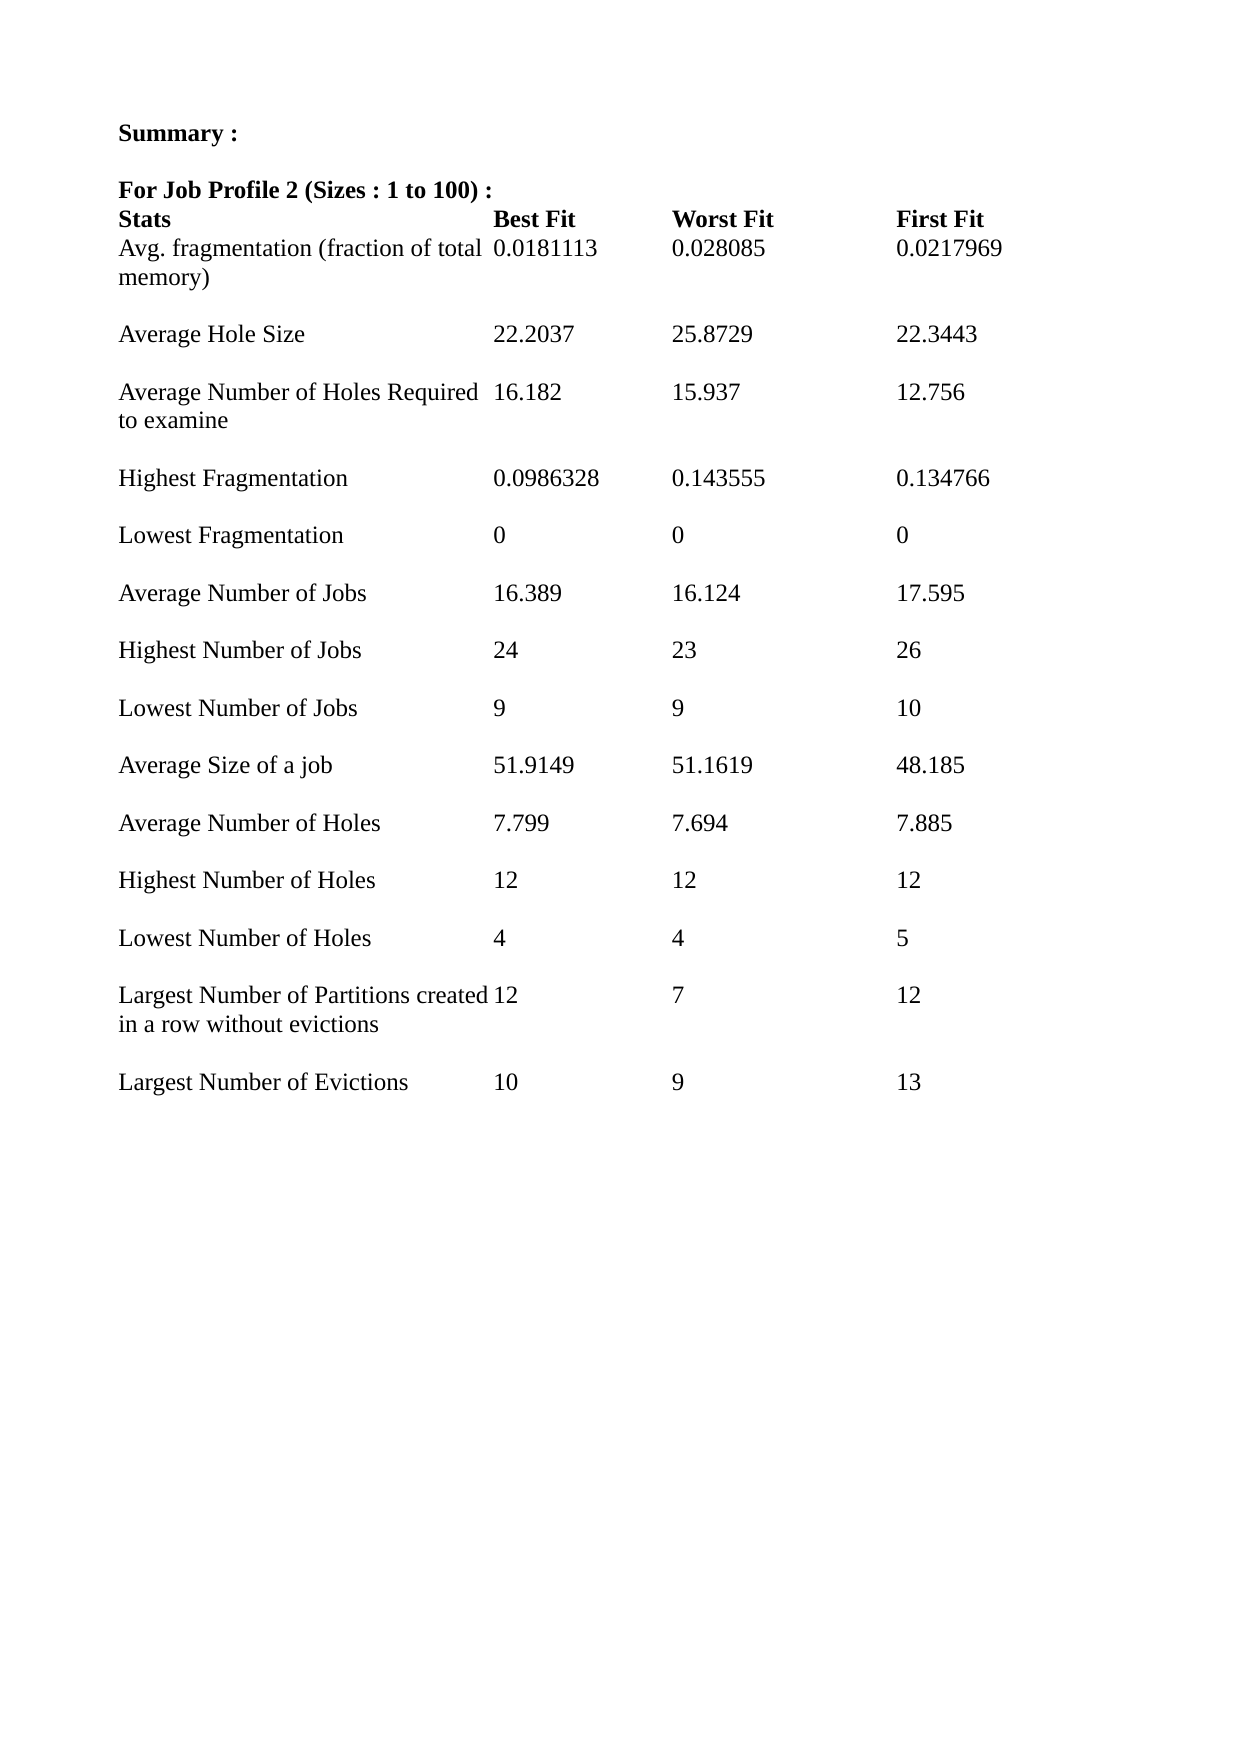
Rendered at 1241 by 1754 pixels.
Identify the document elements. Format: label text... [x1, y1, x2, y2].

table_cell 17.595 [896, 578, 1123, 636]
table_cell 7.694 [672, 808, 896, 866]
table_cell Lowest Number of Holes [118, 923, 493, 981]
table_cell Largest Number of Evictions [118, 1067, 493, 1096]
table_cell 51.9149 [493, 751, 672, 808]
table_cell Avg. fragmentation (fraction of total memory) [118, 233, 493, 319]
table_cell 7 [672, 981, 896, 1067]
table_cell Average Hole Size [118, 319, 493, 377]
table_cell 16.389 [493, 578, 672, 636]
table_cell Average Size of a job [118, 751, 493, 808]
table_cell 12 [493, 866, 672, 923]
table_cell 25.8729 [672, 319, 896, 377]
table_cell 9 [672, 1067, 896, 1096]
table_cell 0 [896, 521, 1123, 578]
table_cell 23 [672, 636, 896, 693]
table_cell Highest Fragmentation [118, 463, 493, 521]
table_cell 5 [896, 923, 1123, 981]
table_cell 22.3443 [896, 319, 1123, 377]
table_cell 12 [672, 866, 896, 923]
table_cell 7.799 [493, 808, 672, 866]
table_cell 15.937 [672, 377, 896, 463]
table_cell 22.2037 [493, 319, 672, 377]
table_cell 0 [672, 521, 896, 578]
text For Job Profile 2 (Sizes : 1 to 100) : [118, 176, 1122, 204]
table_cell Highest Number of Jobs [118, 636, 493, 693]
table_cell 9 [493, 693, 672, 751]
table_cell Average Number of Holes [118, 808, 493, 866]
table_header Stats [118, 204, 493, 233]
table_cell 10 [493, 1067, 672, 1096]
table_cell 10 [896, 693, 1123, 751]
table_cell Lowest Fragmentation [118, 521, 493, 578]
table_cell 12 [896, 981, 1123, 1067]
table_cell 0.0217969 [896, 233, 1123, 319]
table_cell 0 [493, 521, 672, 578]
table_header Best Fit [493, 204, 672, 233]
table_cell Highest Number of Holes [118, 866, 493, 923]
table_cell 9 [672, 693, 896, 751]
table_cell 0.028085 [672, 233, 896, 319]
table_cell 0.134766 [896, 463, 1123, 521]
table_header First Fit [896, 204, 1123, 233]
table_cell 16.182 [493, 377, 672, 463]
table_cell 0.0986328 [493, 463, 672, 521]
table_cell 16.124 [672, 578, 896, 636]
table_cell 24 [493, 636, 672, 693]
table_cell 26 [896, 636, 1123, 693]
table_cell 13 [896, 1067, 1123, 1096]
table_cell Average Number of Holes Required to examine [118, 377, 493, 463]
table_cell 4 [493, 923, 672, 981]
table_cell Largest Number of Partitions created in a row without evictions [118, 981, 493, 1067]
table_cell Lowest Number of Jobs [118, 693, 493, 751]
table_cell 51.1619 [672, 751, 896, 808]
table_cell 0.143555 [672, 463, 896, 521]
table_cell 12.756 [896, 377, 1123, 463]
table_cell 12 [896, 866, 1123, 923]
table_cell 12 [493, 981, 672, 1067]
table_cell 7.885 [896, 808, 1123, 866]
table_cell 48.185 [896, 751, 1123, 808]
table_cell 0.0181113 [493, 233, 672, 319]
table_cell 4 [672, 923, 896, 981]
table_header Worst Fit [672, 204, 896, 233]
table_cell Average Number of Jobs [118, 578, 493, 636]
text Summary : [118, 118, 1122, 147]
